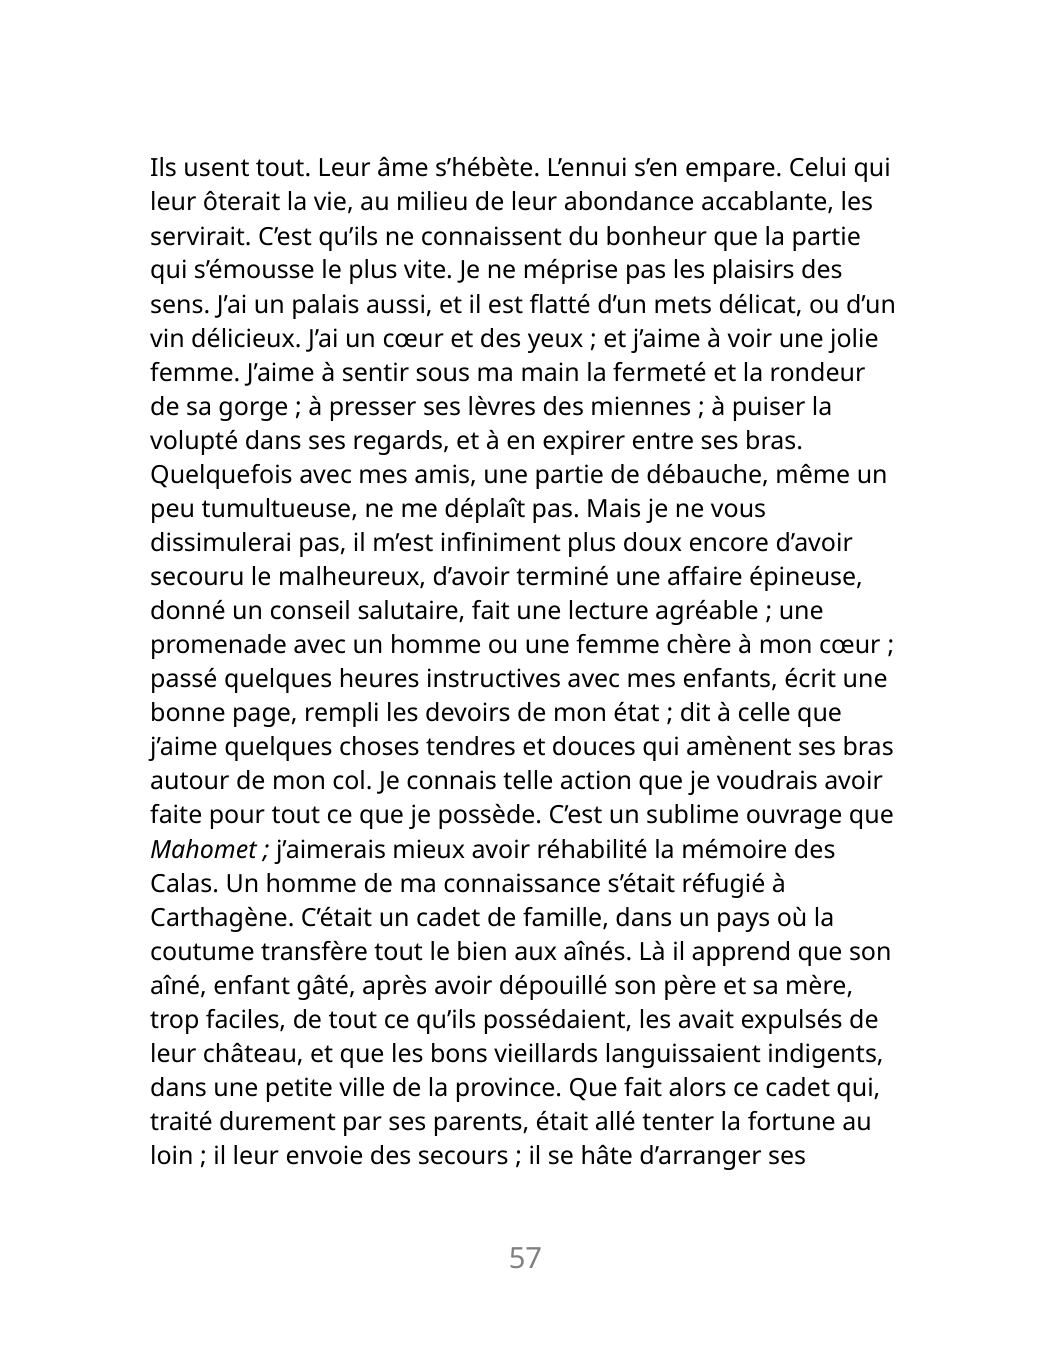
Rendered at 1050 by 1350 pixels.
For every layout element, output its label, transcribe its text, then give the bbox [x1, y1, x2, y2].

text Ils usent tout. Leur âme s’hébète. L’ennui s’en empare. Celui qui leur ôterait la vie, au milieu de leur abondance accablante, les servirait. C’est qu’ils ne connaissent du bonheur que la partie qui s’émousse le plus vite. Je ne méprise pas les plaisirs des sens. J’ai un palais aussi, et il est flatté d’un mets délicat, ou d’un vin délicieux. J’ai un cœur et des yeux ; et j’aime à voir une jolie femme. J’aime à sentir sous ma main la fermeté et la rondeur de sa gorge ; à presser ses lèvres des miennes ; à puiser la volupté dans ses regards, et à en expirer entre ses bras. Quelquefois avec mes amis, une partie de débauche, même un peu tumultueuse, ne me déplaît pas. Mais je ne vous dissimulerai pas, il m’est infiniment plus doux encore d’avoir secouru le malheureux, d’avoir terminé une affaire épineuse, donné un conseil salutaire, fait une lecture agréable ; une promenade avec un homme ou une femme chère à mon cœur ; passé quelques heures instructives avec mes enfants, écrit une bonne page, rempli les devoirs de mon état ; dit à celle que j’aime quelques choses tendres et douces qui amènent ses bras autour de mon col. Je connais telle action que je voudrais avoir faite pour tout ce que je possède. C’est un sublime ouvrage que Mahomet ; j’aimerais mieux avoir réhabilité la mémoire des Calas. Un homme de ma connaissance s’était réfugié à Carthagène. C’était un cadet de famille, dans un pays où la coutume transfère tout le bien aux aînés. Là il apprend que son aîné, enfant gâté, après avoir dépouillé son père et sa mère, trop faciles, de tout ce qu’ils possédaient, les avait expulsés de leur château, et que les bons vieillards languissaient indigents, dans une petite ville de la province. Que fait alors ce cadet qui, traité durement par ses parents, était allé tenter la fortune au loin ; il leur envoie des secours ; il se hâte d’arranger ses [150, 150, 900, 1172]
